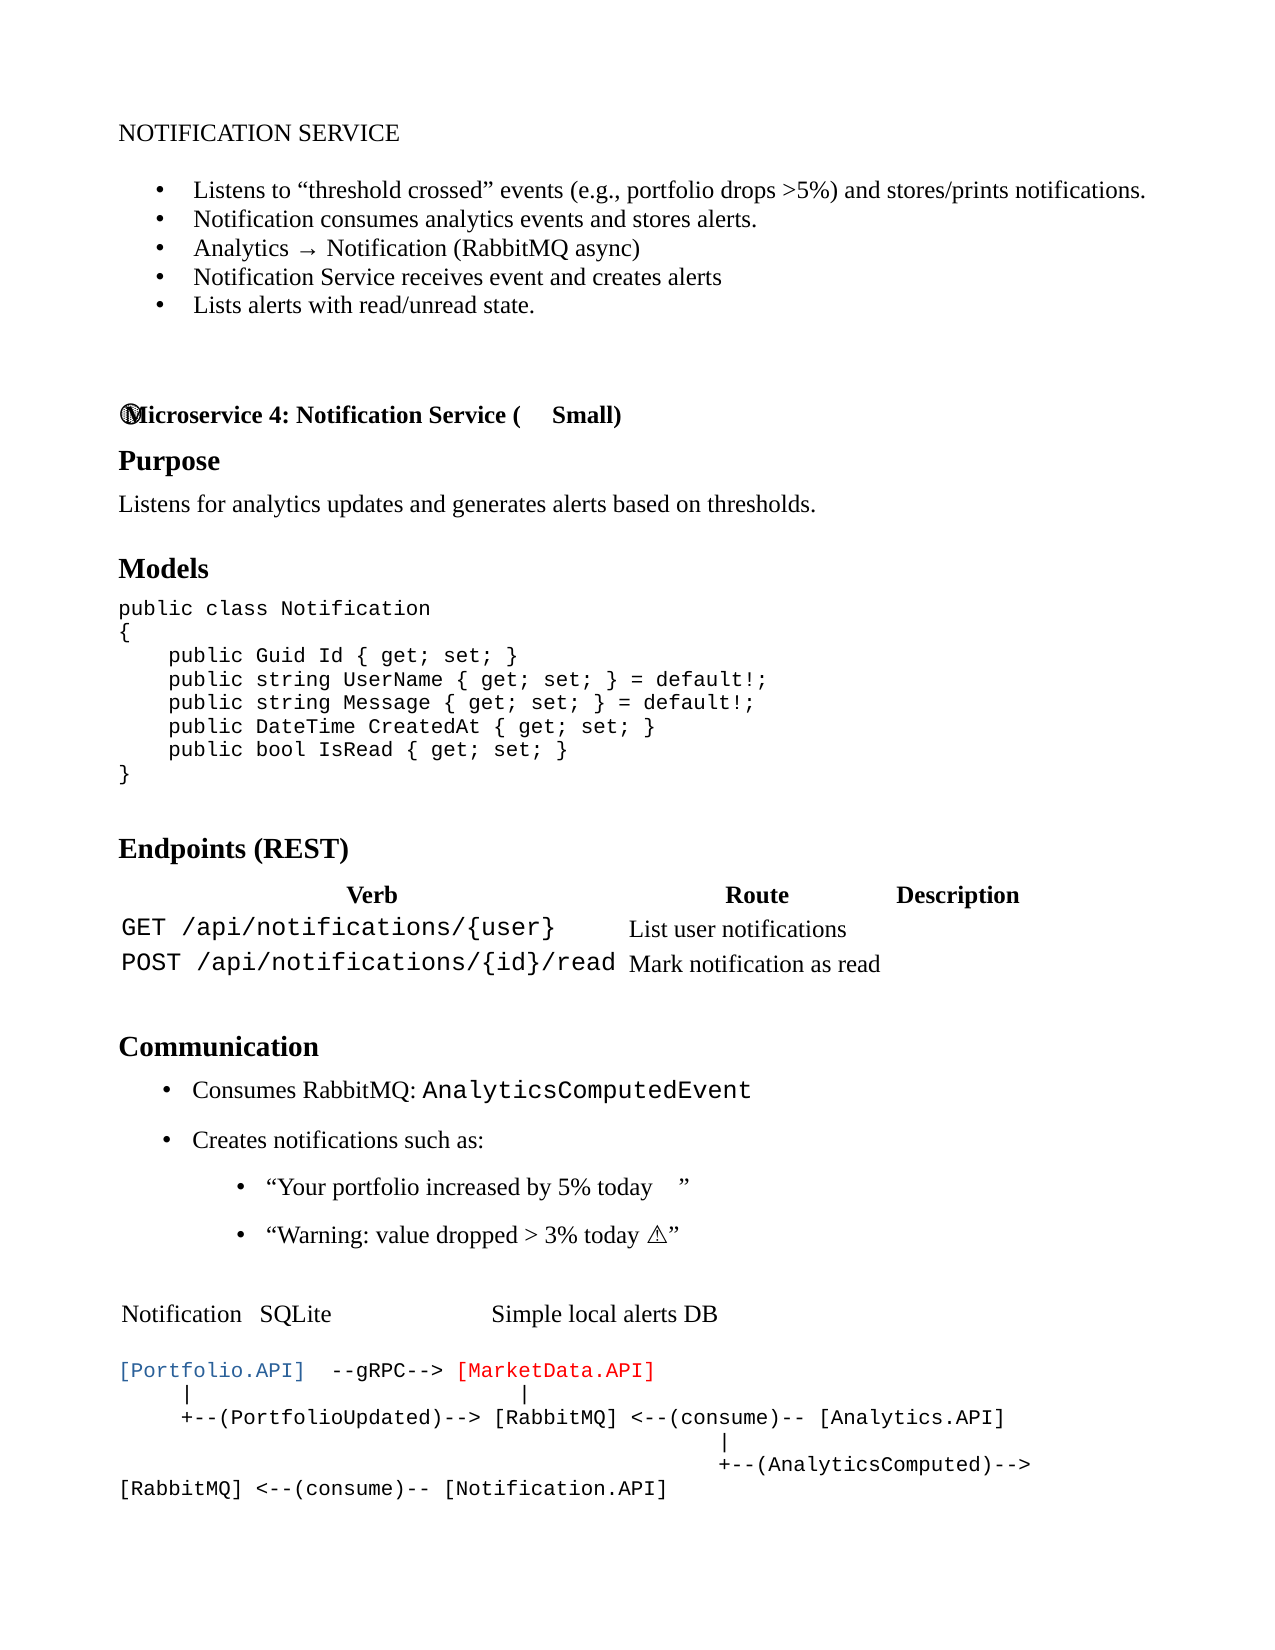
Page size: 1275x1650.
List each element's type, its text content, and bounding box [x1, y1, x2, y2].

text | [118, 1431, 1157, 1454]
text NOTIFICATION SERVICE [118, 118, 1157, 147]
text 🧩 Microservice 4: Notification Service (🟡 Small) [118, 400, 1157, 429]
subtitle Endpoints (REST) [118, 831, 1157, 864]
text +--(PortfolioUpdated)--> [RabbitMQ] <--(consume)-- [Analytics.API] [118, 1407, 1157, 1431]
table_header Description [889, 877, 1028, 911]
list “Warning: value dropped > 3% today ⚠️” [236, 1220, 1157, 1249]
subtitle Models [118, 552, 1157, 585]
table_cell [889, 911, 1028, 946]
text public bool IsRead { get; set; } [118, 739, 1157, 763]
text | | [118, 1383, 1157, 1407]
text Listens for analytics updates and generates alerts based on thresholds. [118, 489, 1157, 518]
list Lists alerts with read/unread state. [156, 291, 1157, 352]
list Creates notifications such as: [162, 1125, 1157, 1153]
subtitle Communication [118, 995, 1157, 1062]
text public Guid Id { get; set; } [118, 645, 1157, 668]
table_header Verb [118, 877, 626, 911]
table_header Simple local alerts DB [488, 1296, 802, 1331]
table_cell Mark notification as read [626, 946, 888, 981]
table_cell GET /api/notifications/{user} [118, 911, 626, 946]
table_cell POST /api/notifications/{id}/read [118, 946, 626, 981]
table_header Notification [118, 1296, 256, 1331]
list Consumes RabbitMQ: AnalyticsComputedEvent [162, 1075, 1157, 1106]
list Notification consumes analytics events and stores alerts. [156, 204, 1157, 233]
table_cell List user notifications [626, 911, 888, 946]
text { [118, 621, 1157, 645]
list Notification Service receives event and creates alerts [156, 262, 1157, 291]
text public string Message { get; set; } = default!; [118, 692, 1157, 716]
text +--(AnalyticsComputed)--> [RabbitMQ] <--(consume)-- [Notification.API] [118, 1454, 1157, 1502]
list “Your portfolio increased by 5% today 🎉” [236, 1172, 1157, 1201]
text public string UserName { get; set; } = default!; [118, 668, 1157, 692]
text } [118, 763, 1157, 787]
list Analytics → Notification (RabbitMQ async) [156, 233, 1157, 262]
text public class Notification [118, 598, 1157, 621]
table_header SQLite [256, 1296, 488, 1331]
list Listens to “threshold crossed” events (e.g., portfolio drops >5%) and stores/prints notifications. [156, 176, 1157, 204]
text public DateTime CreatedAt { get; set; } [118, 716, 1157, 739]
subtitle Purpose [118, 443, 1157, 477]
table_header Route [626, 877, 888, 911]
table_cell [889, 946, 1028, 981]
text [Portfolio.API] --gRPC--> [MarketData.API] [118, 1360, 1157, 1383]
